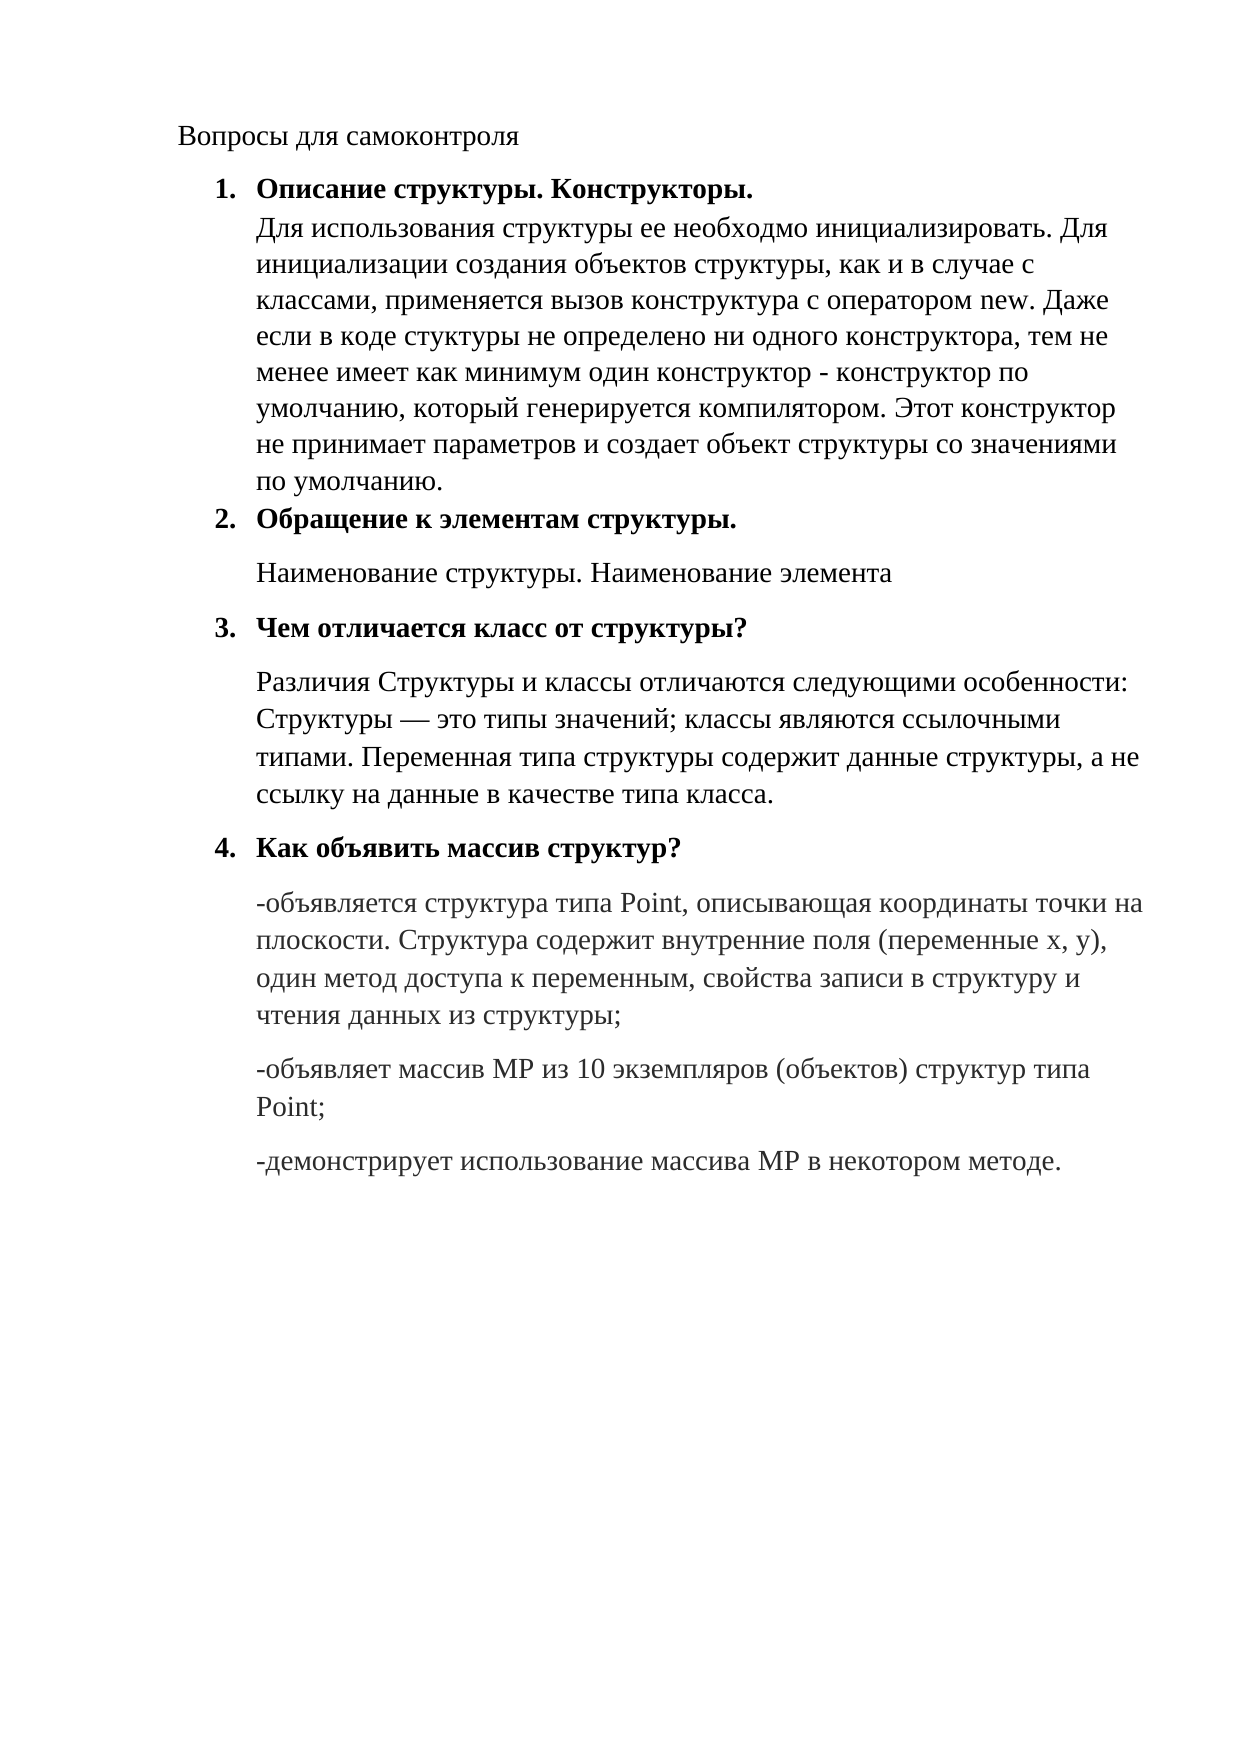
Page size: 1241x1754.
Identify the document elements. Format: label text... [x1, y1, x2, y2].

text Вопросы для самоконтроля [177, 118, 1152, 152]
list Различия Структуры и классы отличаются следующими особенности: Структуры — это типы значений; классы являются ссылочными типами. Переменная типа структуры содержит данные структуры, а не ссылку на данные в качестве типа класса. [214, 664, 1152, 810]
list Чем отличается класс от структуры? [214, 610, 1152, 643]
list Наименование структуры. Наименование элемента [214, 556, 1152, 589]
list -объявляется структура типа Point, описывающая координаты точки на плоскости. Структура содержит внутренние поля (переменные x, y), один метод доступа к переменным, свойства записи в структуру и чтения данных из структуры; [214, 885, 1152, 1031]
list Как объявить массив структур? [214, 831, 1152, 864]
list Описание структуры. Конструкторы. [214, 171, 1152, 204]
list -объявляет массив MP из 10 экземпляров (объектов) структур типа Point; [214, 1051, 1152, 1122]
list Для использования структуры ее необходмо инициализировать. Для инициализации создания объектов структуры, как и в случае с классами, применяется вызов конструктура с оператором new. Даже если в коде стуктуры не определено ни одного конструктора, тем не менее имеет как минимум один конструктор - конструктор по умолчанию, который генерируется компилятором. Этот конструктор не принимает параметров и создает объект структуры со значениями по умолчанию. [214, 210, 1152, 496]
list Обращение к элементам структуры. [214, 501, 1152, 535]
list -демонстрирует использование массива MP в некотором методе. [214, 1143, 1152, 1177]
